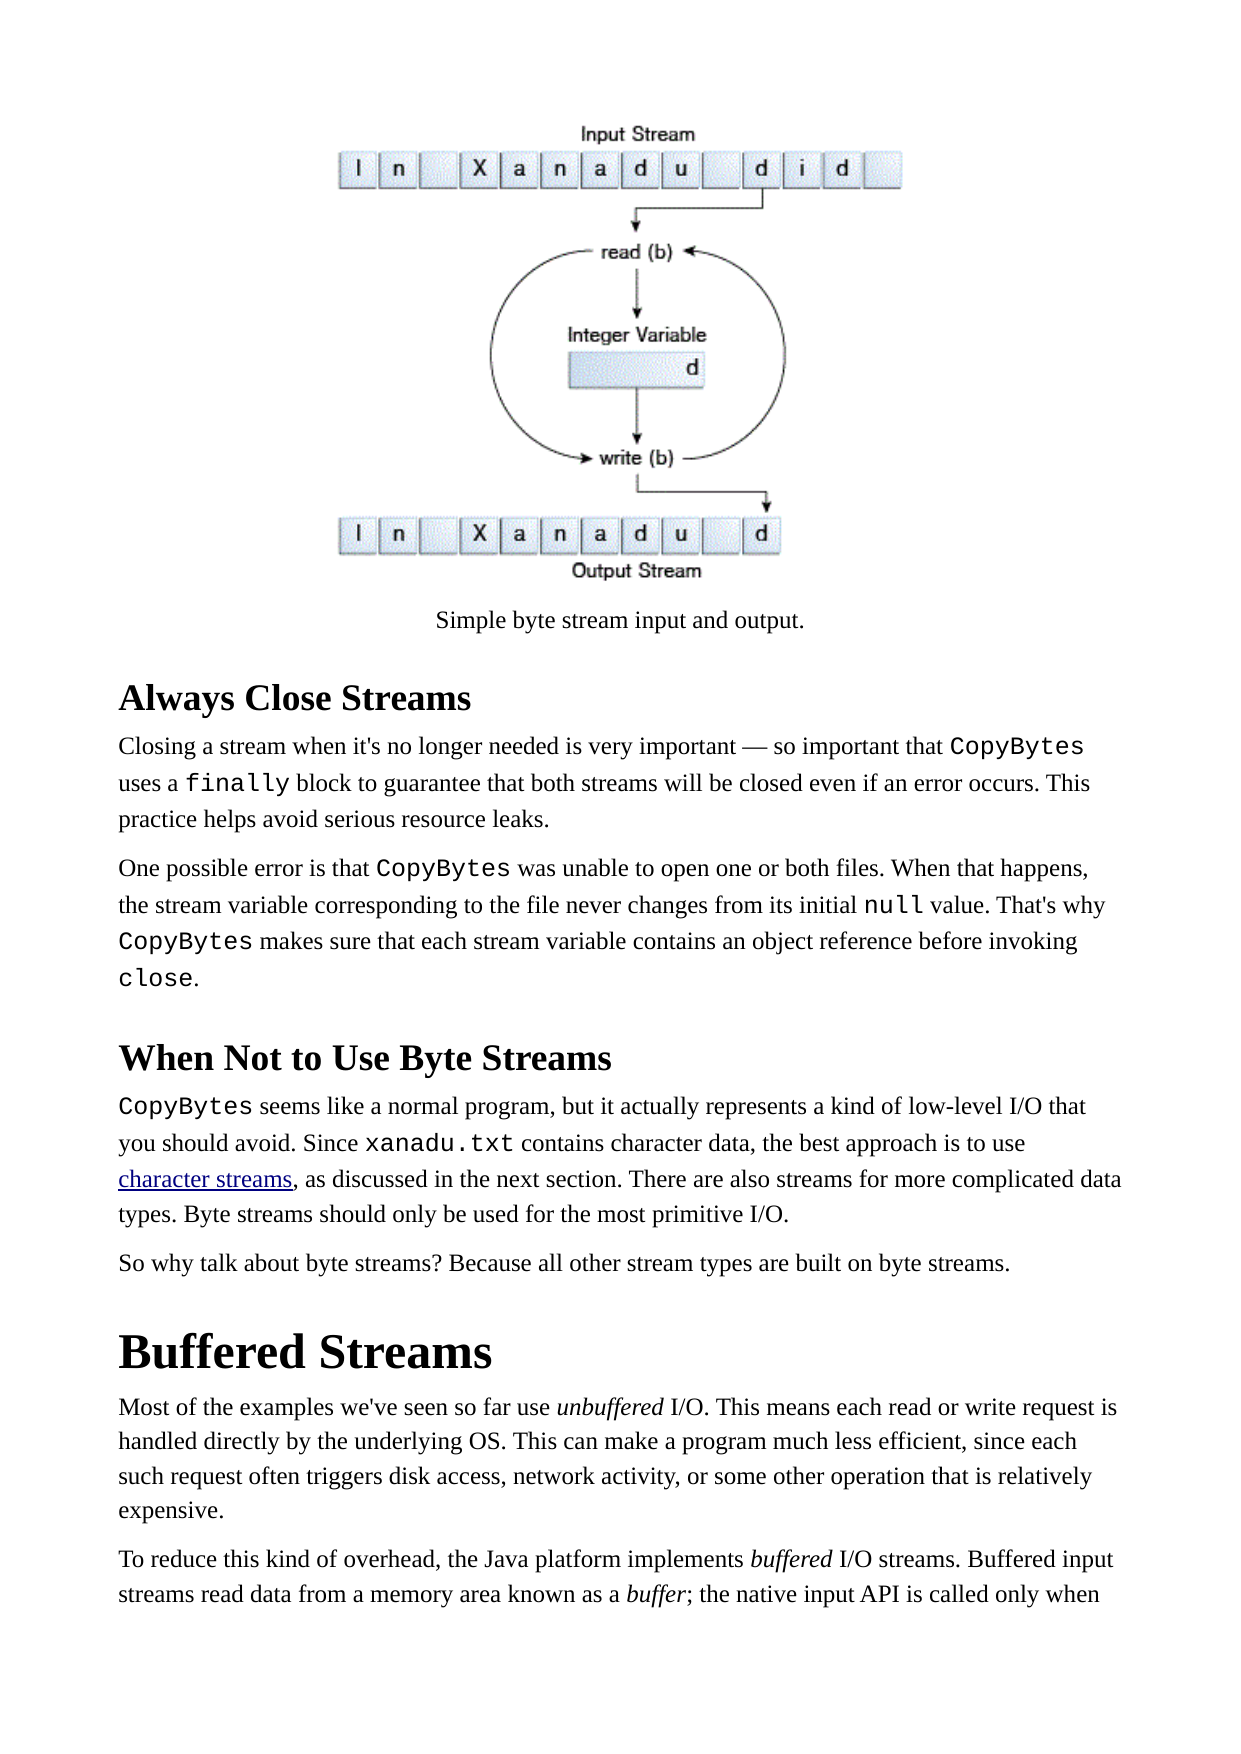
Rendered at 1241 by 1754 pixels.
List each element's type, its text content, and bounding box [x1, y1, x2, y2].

subtitle When Not to Use Byte Streams [118, 1035, 1122, 1078]
text CopyBytes seems like a normal program, but it actually represents a kind of low-level I/O that you should avoid. Since xanadu.txt contains character data, the best approach is to use character streams, as discussed in the next section. There are also streams for more complicated data types. Byte streams should only be used for the most primitive I/O. [118, 1091, 1122, 1227]
text One possible error is that CopyBytes was unable to open one or both files. When that happens, the stream variable corresponding to the file never changes from its initial null value. That's why CopyBytes makes sure that each stream variable contains an object reference before invoking close. [118, 853, 1122, 994]
subtitle Always Close Streams [118, 676, 1122, 719]
picture [335, 118, 906, 586]
text Simple byte stream input and output. [118, 606, 1122, 634]
text Most of the examples we've seen so far use unbuffered I/O. This means each read or write request is handled directly by the underlying OS. This can make a program much less efficient, since each such request often triggers disk access, network activity, or some other operation that is relatively expensive. [118, 1392, 1122, 1524]
text So why talk about byte streams? Because all other stream types are built on byte streams. [118, 1248, 1122, 1276]
text Closing a stream when it's no longer needed is very important — so important that CopyBytes uses a finally block to guarantee that both streams will be closed even if an error occurs. This practice helps avoid serious resource leaks. [118, 731, 1122, 833]
subtitle Buffered Streams [118, 1322, 1122, 1379]
text To reduce this kind of overhead, the Java platform implements buffered I/O streams. Buffered input streams read data from a memory area known as a buffer; the native input API is called only when [118, 1544, 1122, 1607]
